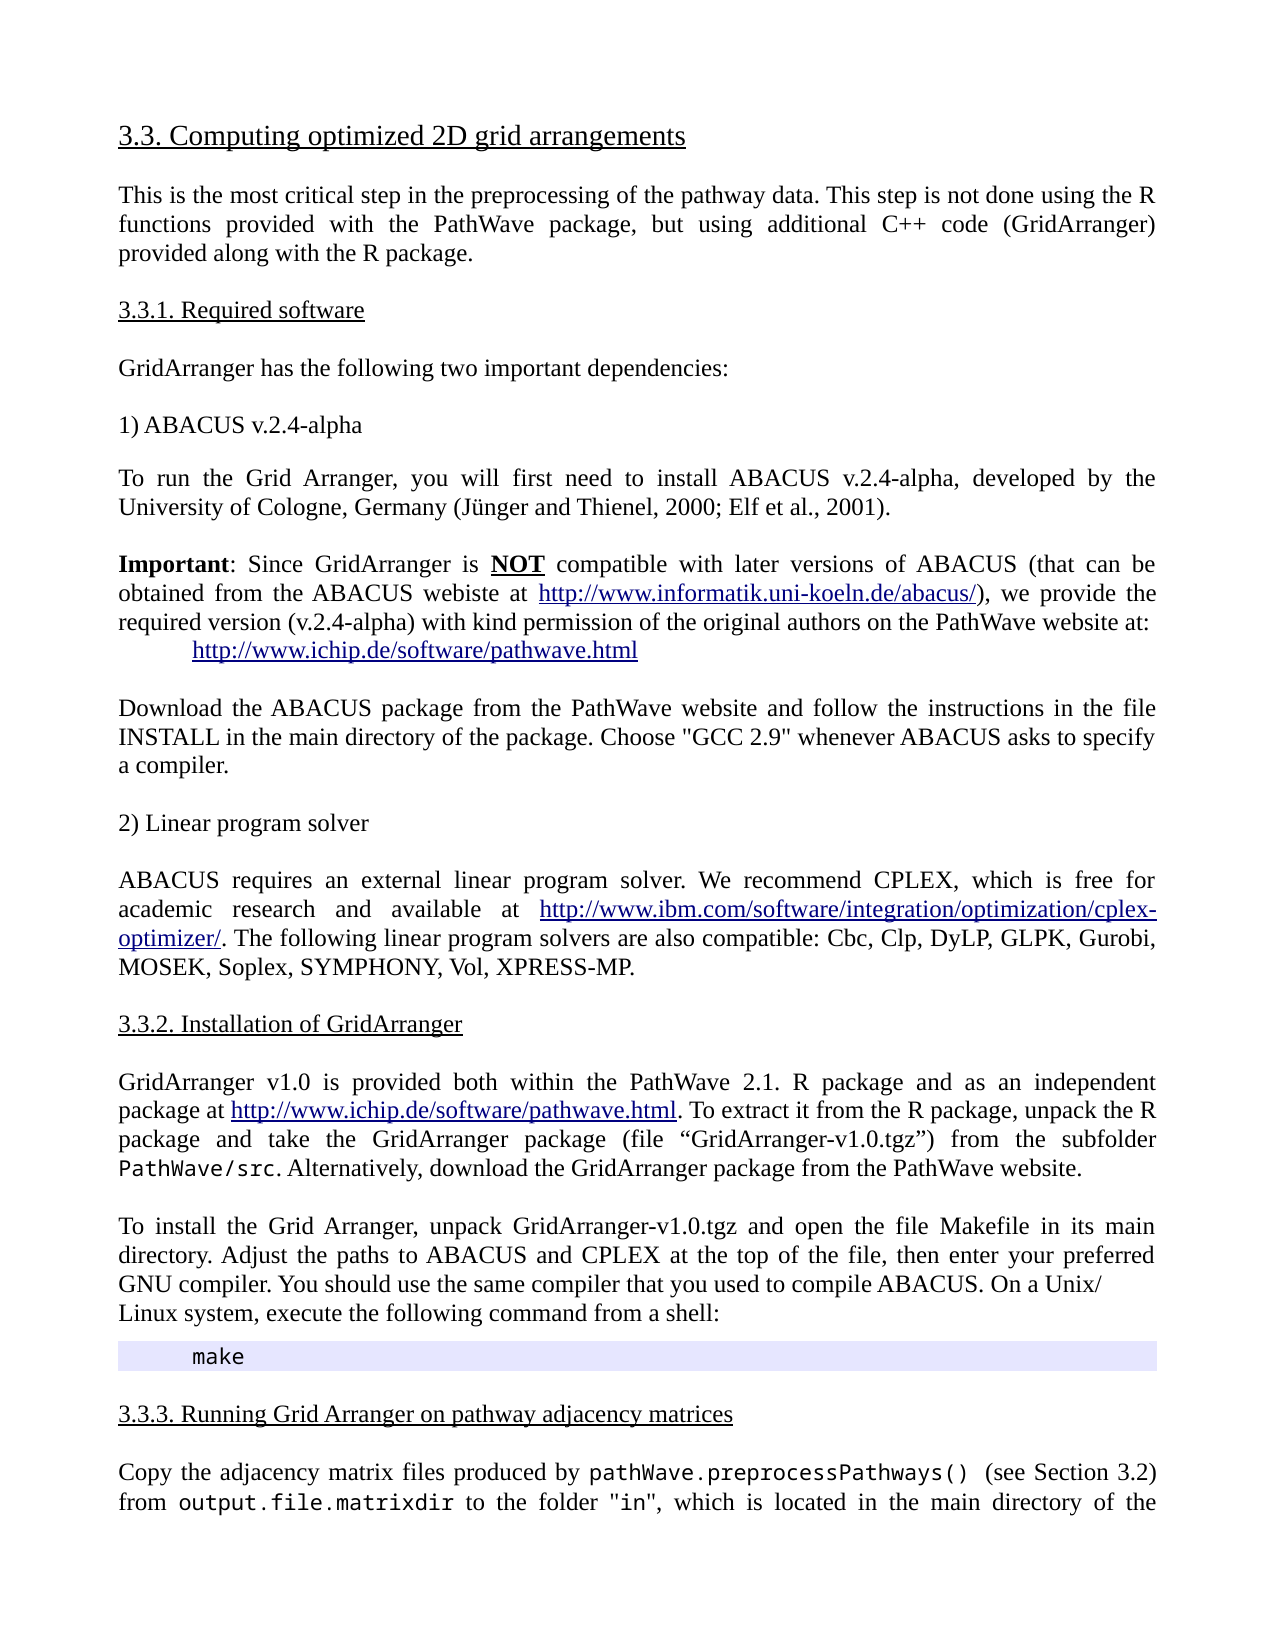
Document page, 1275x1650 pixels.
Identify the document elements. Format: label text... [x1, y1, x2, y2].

text ABACUS requires an external linear program solver. We recommend CPLEX, which is free for academic research and available at http://www.ibm.com/software/integration/optimization/cplex-optimizer/. The following linear program solvers are also compatible: Cbc, Clp, DyLP, GLPK, Gurobi, MOSEK, Soplex, SYMPHONY, Vol, XPRESS-MP. [118, 865, 1157, 980]
text 3.3. Computing optimized 2D grid arrangements [118, 118, 1157, 152]
text Linux system, execute the following command from a shell: [118, 1298, 1157, 1326]
text Download the ABACUS package from the PathWave website and follow the instructions in the file INSTALL in the main directory of the package. Choose "GCC 2.9" whenever ABACUS asks to specify a compiler. [118, 693, 1157, 779]
text make [118, 1341, 1157, 1371]
text Copy the adjacency matrix files produced by pathWave.preprocessPathways() (see Section 3.2) from output.file.matrixdir to the folder "in", which is located in the main directory of the [118, 1457, 1157, 1516]
text To install the Grid Arranger, unpack GridArranger-v1.0.tgz and open the file Makefile in its main directory. Adjust the paths to ABACUS and CPLEX at the top of the file, then enter your preferred GNU compiler. You should use the same compiler that you used to compile ABACUS. On a Unix/ [118, 1211, 1157, 1298]
text GridArranger has the following two important dependencies: [118, 353, 1157, 382]
text 3.3.3. Running Grid Arranger on pathway adjacency matrices [118, 1399, 1157, 1428]
text This is the most critical step in the preprocessing of the pathway data. This step is not done using the R functions provided with the PathWave package, but using additional C++ code (GridArranger) provided along with the R package. [118, 180, 1157, 267]
text 1) ABACUS v.2.4-alpha [118, 410, 1157, 439]
text 3.3.1. Required software [118, 295, 1157, 324]
text Important: Since GridArranger is NOT compatible with later versions of ABACUS (that can be obtained from the ABACUS webiste at http://www.informatik.uni-koeln.de/abacus/), we provide the required version (v.2.4-alpha) with kind permission of the original authors on the PathWave website at: http://www.ichip.de/software/pathwave.html [118, 549, 1157, 664]
text To run the Grid Arranger, you will first need to install ABACUS v.2.4-alpha, developed by the University of Cologne, Germany (Jünger and Thienel, 2000; Elf et al., 2001). [118, 463, 1157, 520]
text GridArranger v1.0 is provided both within the PathWave 2.1. R package and as an independent package at http://www.ichip.de/software/pathwave.html. To extract it from the R package, unpack the R package and take the GridArranger package (file “GridArranger-v1.0.tgz”) from the subfolder PathWave/src. Alternatively, download the GridArranger package from the PathWave website. [118, 1067, 1157, 1183]
text 2) Linear program solver [118, 808, 1157, 837]
text 3.3.2. Installation of GridArranger [118, 1009, 1157, 1038]
